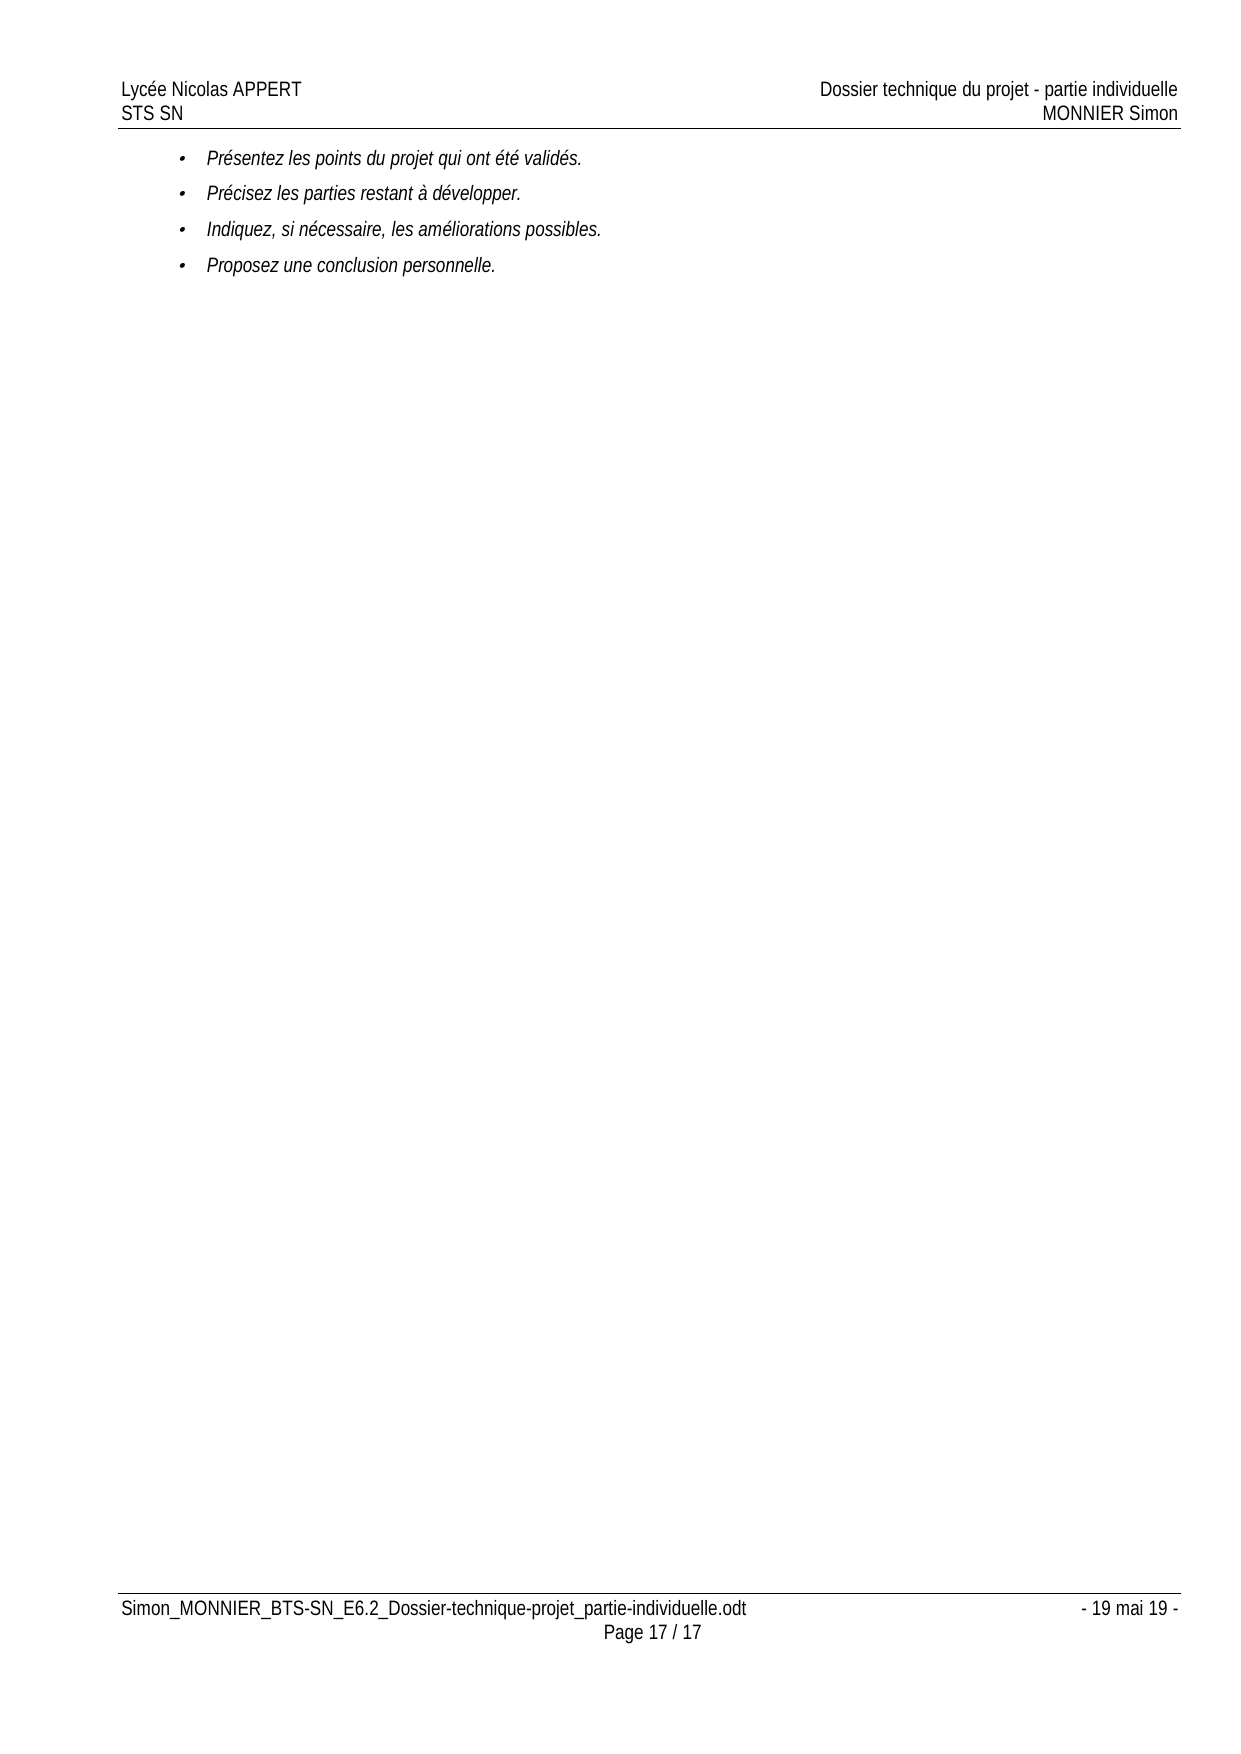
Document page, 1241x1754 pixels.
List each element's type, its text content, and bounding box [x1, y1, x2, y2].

list Proposez une conclusion personnelle. [177, 253, 1181, 277]
list Présentez les points du projet qui ont été validés. [177, 145, 1181, 169]
list Précisez les parties restant à développer. [177, 181, 1181, 205]
list Indiquez, si nécessaire, les améliorations possibles. [177, 217, 1181, 241]
